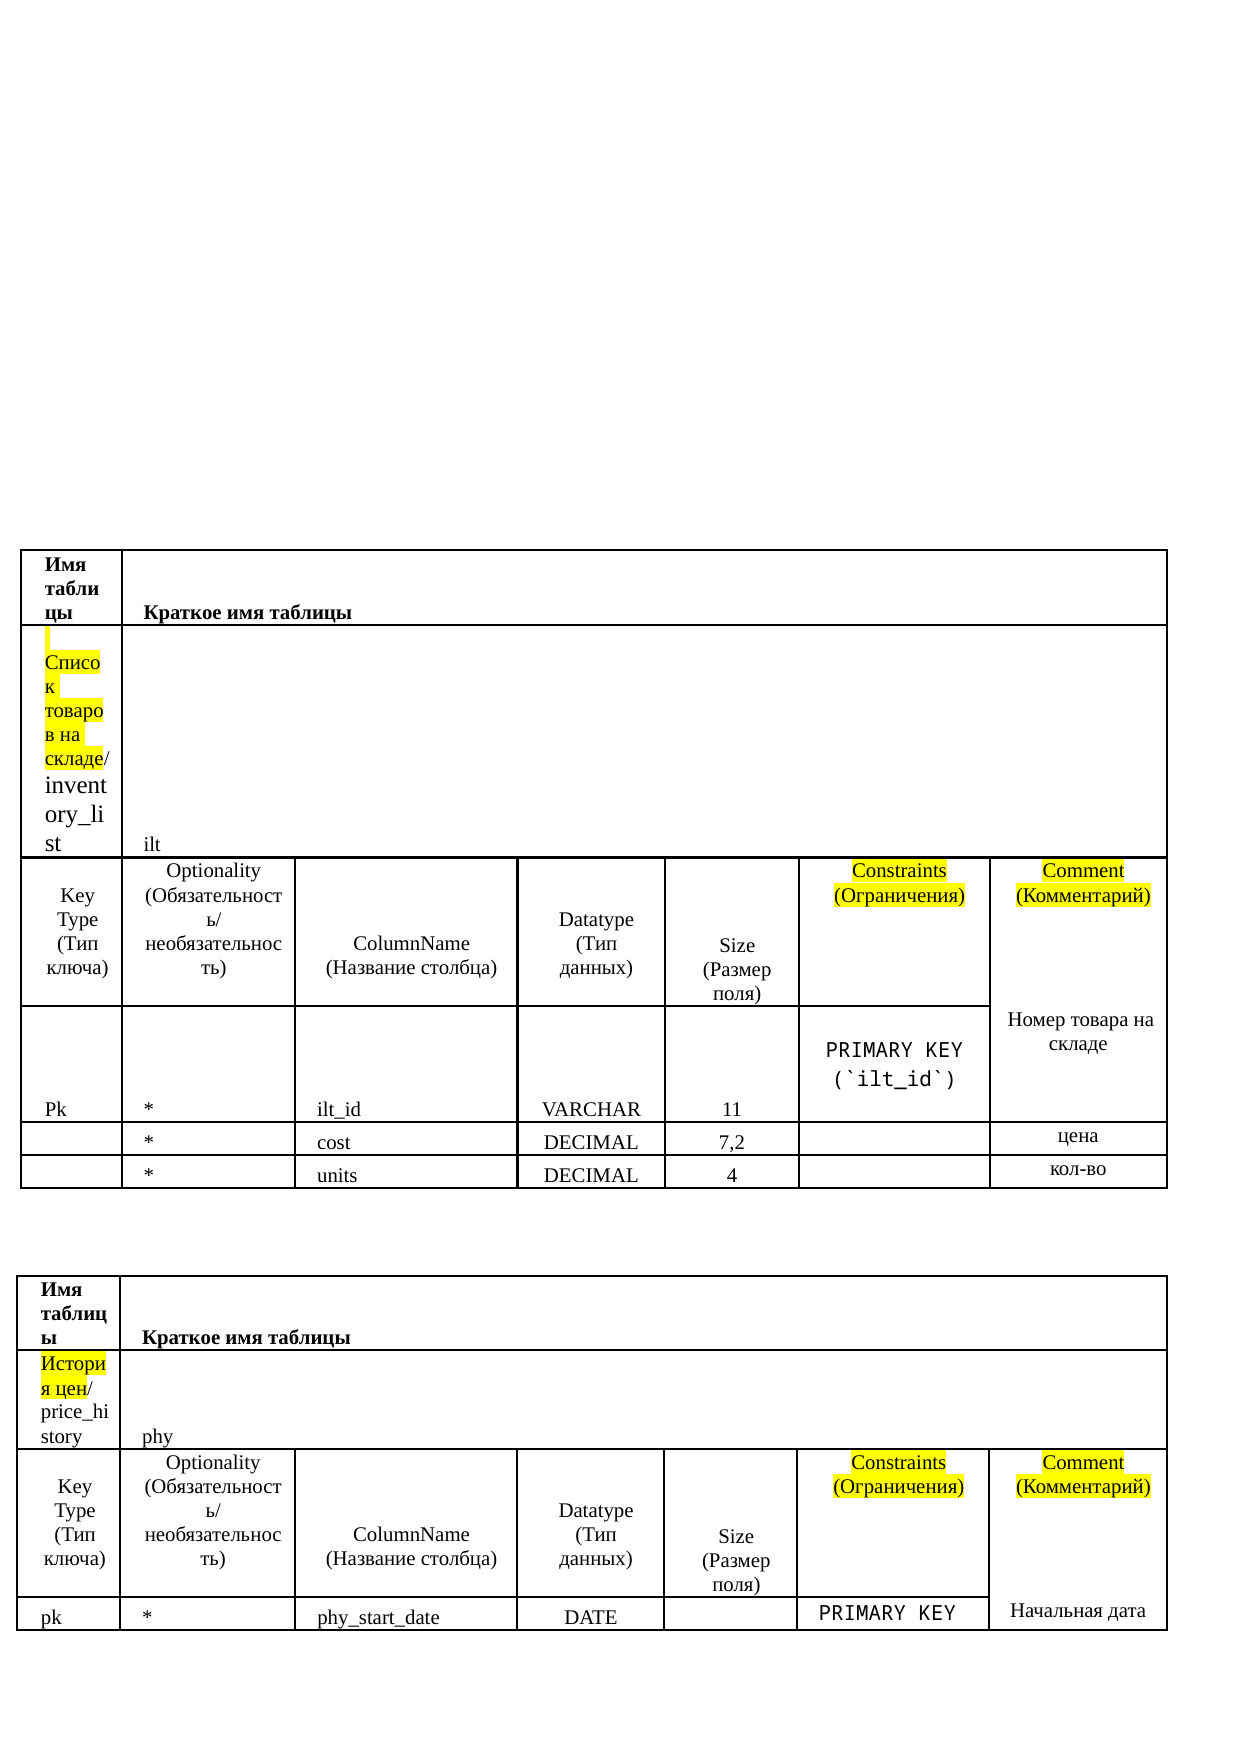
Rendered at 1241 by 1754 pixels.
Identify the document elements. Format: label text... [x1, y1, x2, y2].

table_cell ilt_id [296, 1007, 516, 1121]
table_cell [800, 1156, 989, 1187]
table_cell Datatype (Тип данных) [518, 1450, 663, 1570]
table_cell ColumnName (Название столбца) [296, 1450, 516, 1570]
table_cell * [123, 1123, 294, 1154]
table_header Краткое имя таблицы [123, 551, 517, 624]
table_cell DECIMAL [519, 1123, 664, 1154]
table_cell [519, 979, 664, 1005]
table_cell Comment (Комментарий) [990, 1450, 1166, 1596]
table_cell Optionality (Обязательность/ необязательность) [123, 859, 294, 979]
table_cell [18, 1570, 119, 1596]
table_cell pk [18, 1598, 119, 1629]
table_cell 4 [666, 1156, 798, 1187]
table_cell PRIMARY KEY [798, 1598, 988, 1629]
table_cell [22, 1156, 121, 1187]
table_cell Key Type (Тип ключа) [22, 859, 121, 979]
table_header Имя таблицы [22, 551, 121, 624]
table_cell Size (Размер поля) [665, 1450, 796, 1596]
table_cell phy_start_date [296, 1598, 516, 1629]
table_cell Начальная дата [990, 1596, 1166, 1629]
table_header Краткое имя таблицы [121, 1277, 517, 1349]
table_cell ColumnName (Название столбца) [296, 859, 516, 979]
table_cell * [121, 1598, 294, 1629]
table_cell Optionality (Обязательность/ необязательность) [121, 1450, 294, 1570]
table_cell [296, 979, 516, 1005]
table_header Имя таблицы [18, 1277, 119, 1349]
table_cell Comment (Комментарий) [991, 859, 1166, 1005]
table_cell 11 [666, 1007, 798, 1121]
table_cell Key Type (Тип ключа) [18, 1450, 119, 1570]
table_cell Constraints (Ограничения) [800, 859, 989, 1005]
table_cell DECIMAL [519, 1156, 664, 1187]
table_cell [121, 1570, 294, 1596]
table_cell [295, 1351, 517, 1448]
table_cell [800, 1123, 989, 1154]
table_cell * [123, 1007, 294, 1121]
table_cell цена [991, 1123, 1166, 1154]
table_cell VARCHAR [519, 1007, 664, 1121]
table_header [518, 551, 1166, 624]
table_cell [296, 1570, 516, 1596]
table_cell [22, 1123, 121, 1154]
table_cell units [296, 1156, 516, 1187]
table_cell [22, 979, 121, 1005]
table_header [517, 1277, 1166, 1349]
table_cell [517, 1351, 1166, 1448]
table_cell Номер товара на складе [991, 1005, 1166, 1121]
table_cell кол-во [991, 1156, 1166, 1187]
table_cell [518, 626, 1166, 856]
table_cell Datatype (Тип данных) [519, 859, 664, 979]
table_cell Constraints (Ограничения) [798, 1450, 988, 1596]
table_cell Pk [22, 1007, 121, 1121]
table_cell ilt [123, 626, 295, 856]
table_cell История цен/ price_history [18, 1351, 119, 1448]
table_cell PRIMARY KEY (`ilt_id`) [800, 1007, 989, 1121]
table_cell * [123, 1156, 294, 1187]
table_cell [518, 1570, 663, 1596]
table_cell DATE [518, 1598, 663, 1629]
table_cell 7,2 [666, 1123, 798, 1154]
table_cell [665, 1598, 796, 1629]
table_cell [123, 979, 294, 1005]
table_cell cost [296, 1123, 516, 1154]
table_cell phy [121, 1351, 295, 1448]
table_cell Список товаров на складе/ inventory_list [22, 626, 121, 856]
table_cell Size (Размер поля) [666, 859, 798, 1005]
table_cell [295, 626, 517, 856]
